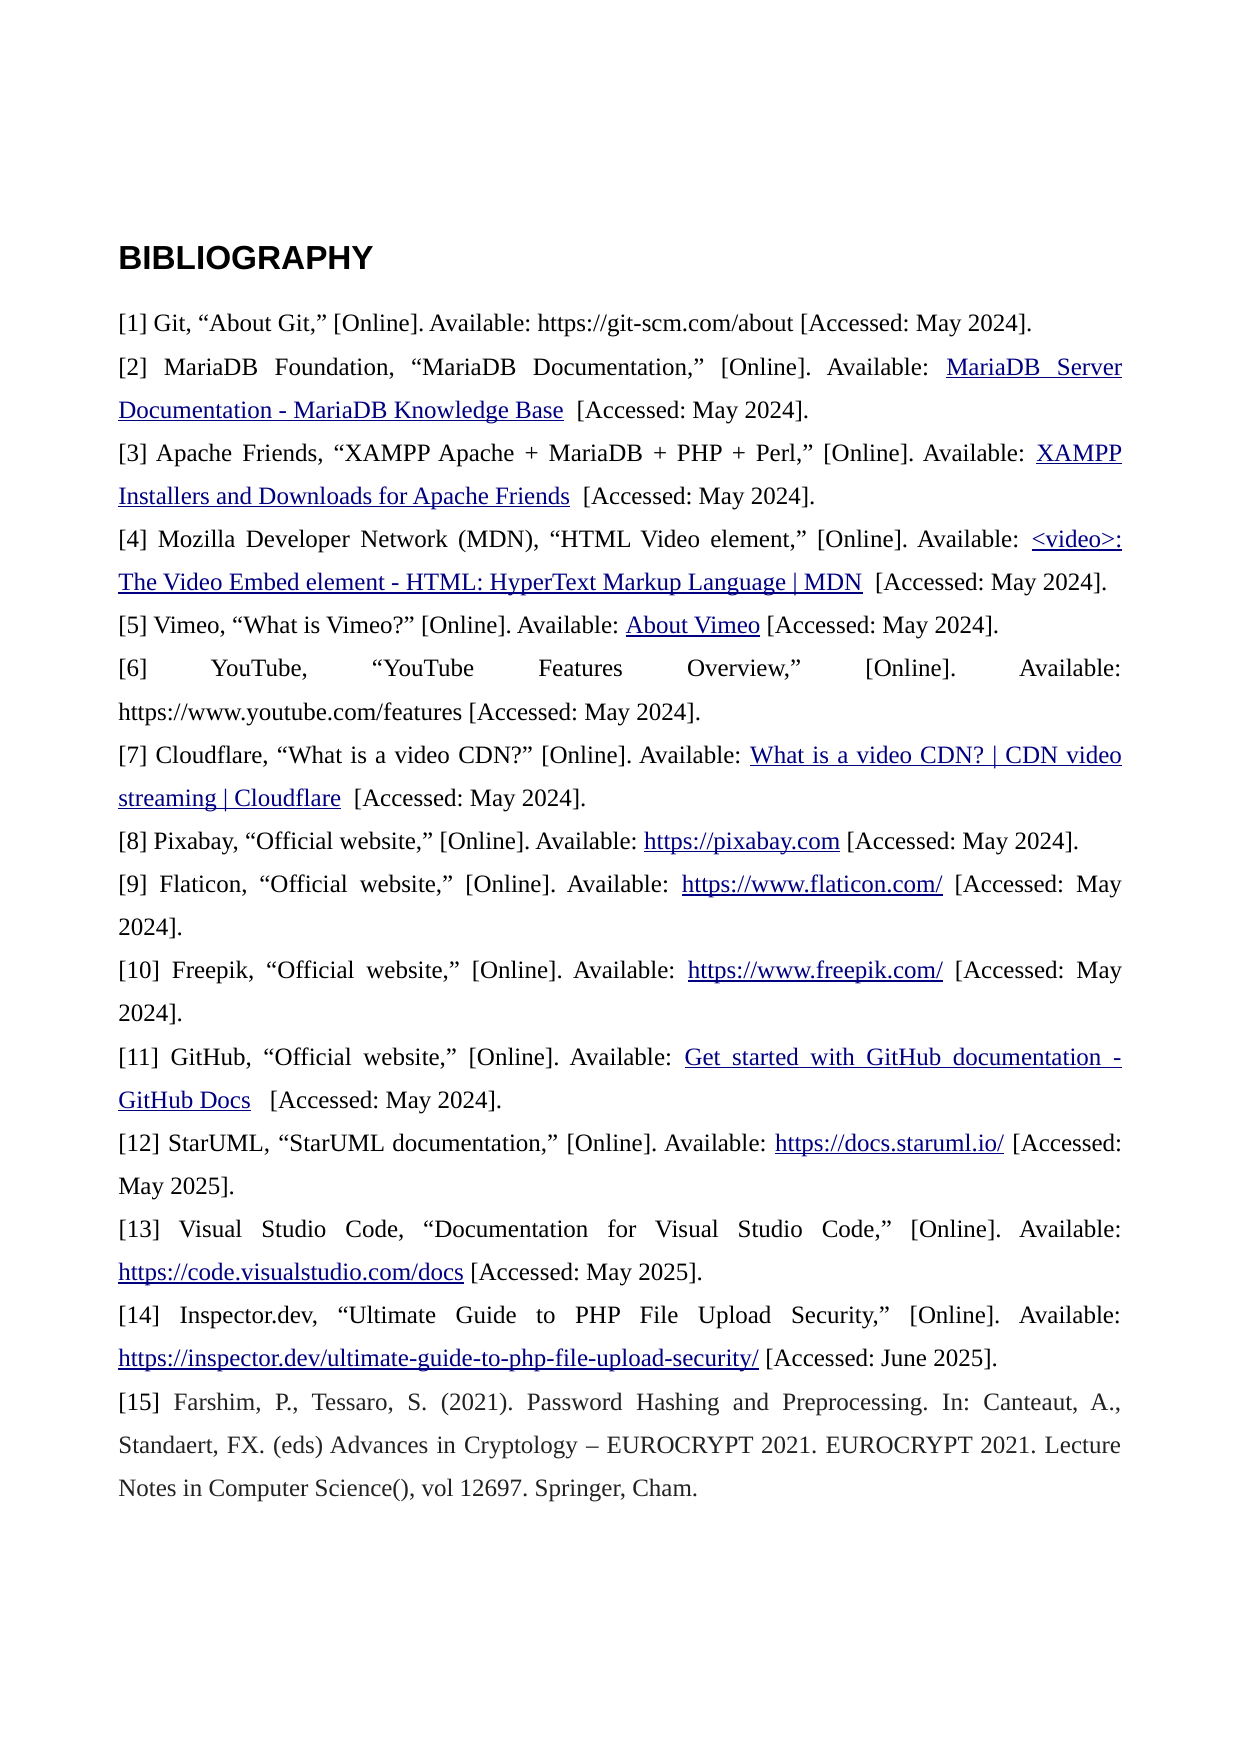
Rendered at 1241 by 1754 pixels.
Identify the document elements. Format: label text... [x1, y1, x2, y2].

text [3] Apache Friends, “XAMPP Apache + MariaDB + PHP + Perl,” [Online]. Available: XAMPP Installers and Downloads for Apache Friends [Accessed: May 2024]. [118, 438, 1122, 510]
text [11] GitHub, “Official website,” [Online]. Available: Get started with GitHub documentation - GitHub Docs [Accessed: May 2024]. [118, 1042, 1122, 1113]
text [1] Git, “About Git,” [Online]. Available: https://git-scm.com/about [Accessed: May 2024]. [118, 308, 1122, 337]
text [15] Farshim, P., Tessaro, S. (2021). Password Hashing and Preprocessing. In: Canteaut, A., Standaert, FX. (eds) Advances in Cryptology – EUROCRYPT 2021. EUROCRYPT 2021. Lecture Notes in Computer Science(), vol 12697. Springer, Cham. [118, 1387, 1122, 1502]
text [4] Mozilla Developer Network (MDN), “HTML Video element,” [Online]. Available: <video>: The Video Embed element - HTML: HyperText Markup Language | MDN [Accessed: May 2024]. [118, 524, 1122, 596]
text [8] Pixabay, “Official website,” [Online]. Available: https://pixabay.com [Accessed: May 2024]. [118, 826, 1122, 855]
text [2] MariaDB Foundation, “MariaDB Documentation,” [Online]. Available: MariaDB Server Documentation - MariaDB Knowledge Base [Accessed: May 2024]. [118, 352, 1122, 423]
text [6] YouTube, “YouTube Features Overview,” [Online]. Available: https://www.youtube.com/features [Accessed: May 2024]. [118, 653, 1122, 725]
text [7] Cloudflare, “What is a video CDN?” [Online]. Available: What is a video CDN? | CDN video streaming | Cloudflare [Accessed: May 2024]. [118, 740, 1122, 812]
text [14] Inspector.dev, “Ultimate Guide to PHP File Upload Security,” [Online]. Available: https://inspector.dev/ultimate-guide-to-php-file-upload-security/ [Accessed: June 2025]. [118, 1300, 1122, 1372]
subtitle BIBLIOGRAPHY [118, 238, 1122, 277]
text [12] StarUML, “StarUML documentation,” [Online]. Available: https://docs.staruml.io/ [Accessed: May 2025]. [118, 1128, 1122, 1200]
text [13] Visual Studio Code, “Documentation for Visual Studio Code,” [Online]. Available: https://code.visualstudio.com/docs [Accessed: May 2025]. [118, 1214, 1122, 1286]
text [9] Flaticon, “Official website,” [Online]. Available: https://www.flaticon.com/ [Accessed: May 2024]. [118, 869, 1122, 941]
text [5] Vimeo, “What is Vimeo?” [Online]. Available: About Vimeo [Accessed: May 2024]. [118, 610, 1122, 639]
text [10] Freepik, “Official website,” [Online]. Available: https://www.freepik.com/ [Accessed: May 2024]. [118, 955, 1122, 1027]
